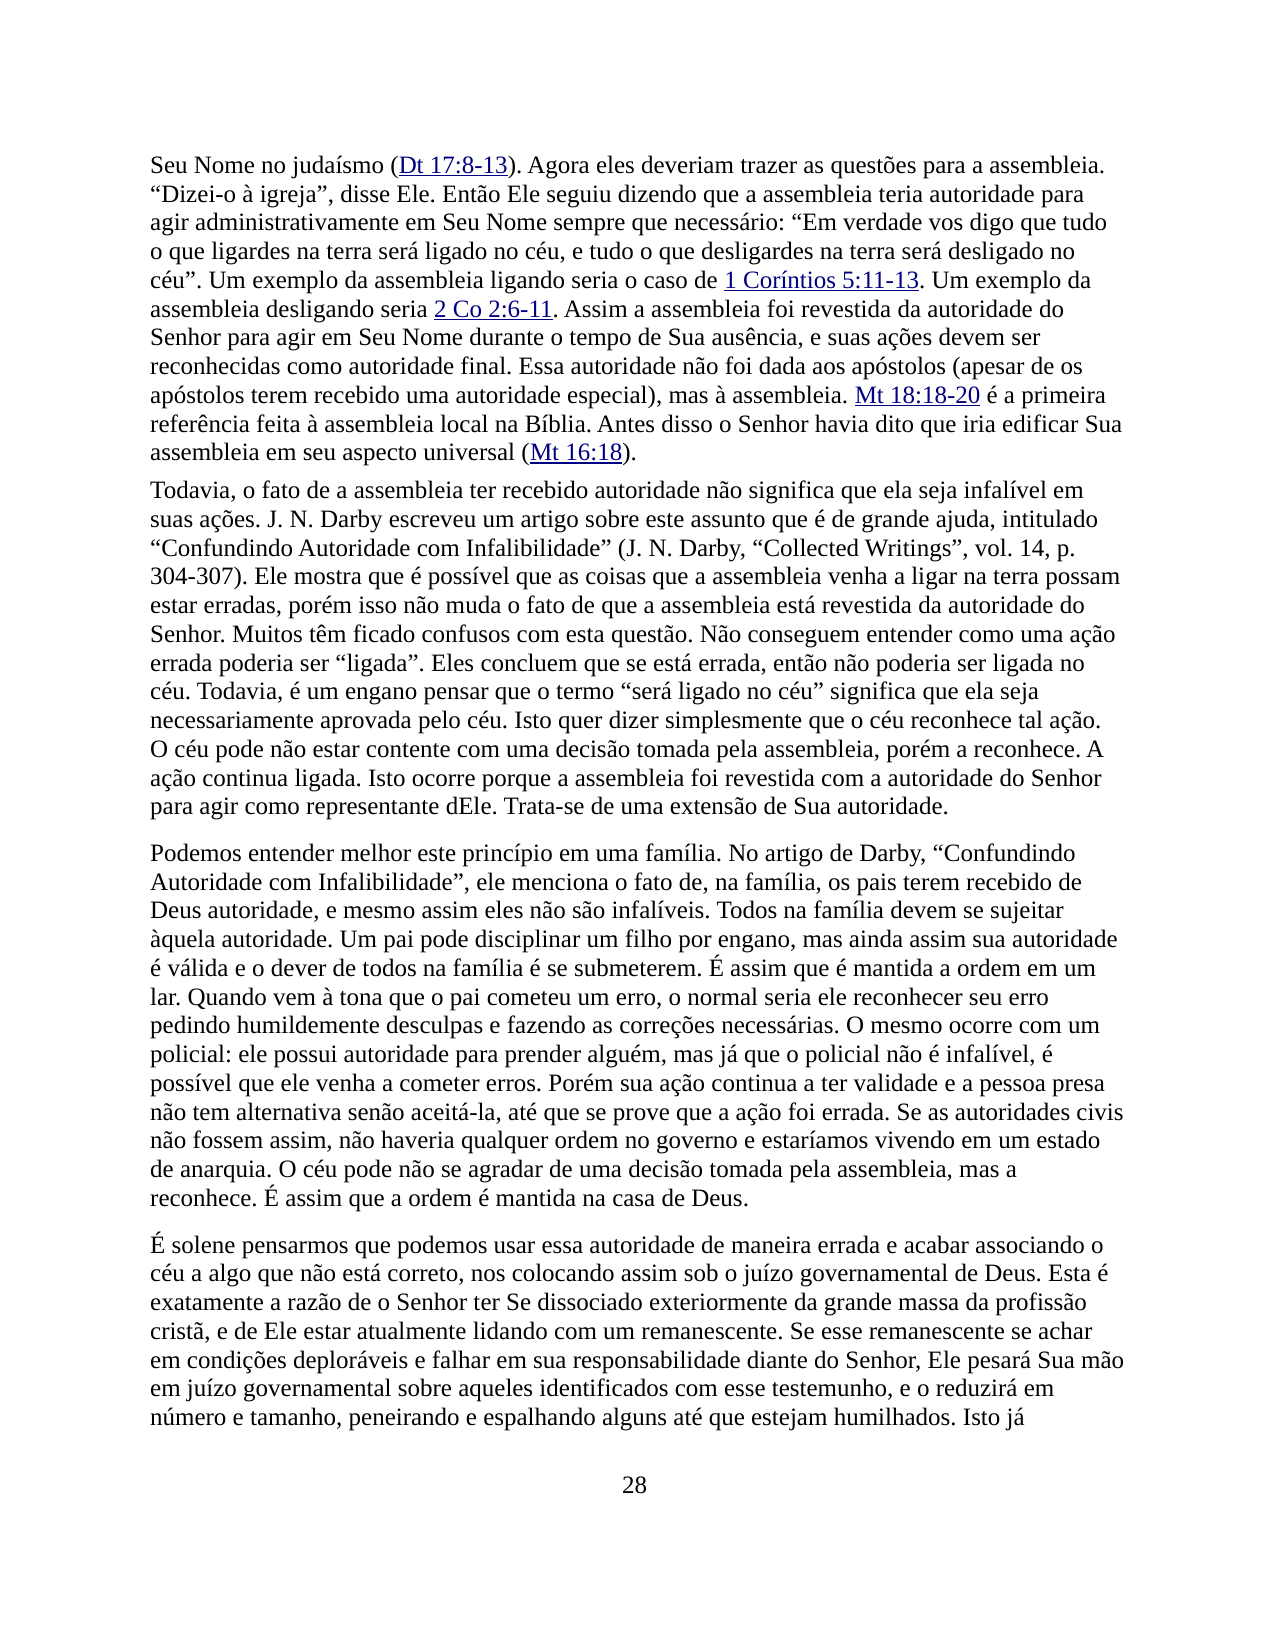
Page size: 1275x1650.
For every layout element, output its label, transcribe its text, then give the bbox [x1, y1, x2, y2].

text Seu Nome no judaísmo (Dt 17:8-13). Agora eles deveriam trazer as questões para a assembleia. “Dizei-o à igreja”, disse Ele. Então Ele seguiu dizendo que a assembleia teria autoridade para agir administrativamente em Seu Nome sempre que necessário: “Em verdade vos digo que tudo o que ligardes na terra será ligado no céu, e tudo o que desligardes na terra será desligado no céu”. Um exemplo da assembleia ligando seria o caso de 1 Coríntios 5:11-13. Um exemplo da assembleia desligando seria 2 Co 2:6-11. Assim a assembleia foi revestida da autoridade do Senhor para agir em Seu Nome durante o tempo de Sua ausência, e suas ações devem ser reconhecidas como autoridade final. Essa autoridade não foi dada aos apóstolos (apesar de os apóstolos terem recebido uma autoridade especial), mas à assembleia. Mt 18:18-20 é a primeira referência feita à assembleia local na Bíblia. Antes disso o Senhor havia dito que iria edificar Sua assembleia em seu aspecto universal (Mt 16:18). [150, 150, 1125, 466]
text Podemos entender melhor este princípio em uma família. No artigo de Darby, “Confundindo Autoridade com Infalibilidade”, ele menciona o fato de, na família, os pais terem recebido de Deus autoridade, e mesmo assim eles não são infalíveis. Todos na família devem se sujeitar àquela autoridade. Um pai pode disciplinar um filho por engano, mas ainda assim sua autoridade é válida e o dever de todos na família é se submeterem. É assim que é mantida a ordem em um lar. Quando vem à tona que o pai cometeu um erro, o normal seria ele reconhecer seu erro pedindo humildemente desculpas e fazendo as correções necessárias. O mesmo ocorre com um policial: ele possui autoridade para prender alguém, mas já que o policial não é infalível, é possível que ele venha a cometer erros. Porém sua ação continua a ter validade e a pessoa presa não tem alternativa senão aceitá-la, até que se prove que a ação foi errada. Se as autoridades civis não fossem assim, não haveria qualquer ordem no governo e estaríamos vivendo em um estado de anarquia. O céu pode não se agradar de uma decisão tomada pela assembleia, mas a reconhece. É assim que a ordem é mantida na casa de Deus. [150, 838, 1125, 1212]
text Todavia, o fato de a assembleia ter recebido autoridade não significa que ela seja infalível em suas ações. J. N. Darby escreveu um artigo sobre este assunto que é de grande ajuda, intitulado “Confundindo Autoridade com Infalibilidade” (J. N. Darby, “Collected Writings”, vol. 14, p. 304-307). Ele mostra que é possível que as coisas que a assembleia venha a ligar na terra possam estar erradas, porém isso não muda o fato de que a assembleia está revestida da autoridade do Senhor. Muitos têm ficado confusos com esta questão. Não conseguem entender como uma ação errada poderia ser “ligada”. Eles concluem que se está errada, então não poderia ser ligada no céu. Todavia, é um engano pensar que o termo “será ligado no céu” significa que ela seja necessariamente aprovada pelo céu. Isto quer dizer simplesmente que o céu reconhece tal ação. O céu pode não estar contente com uma decisão tomada pela assembleia, porém a reconhece. A ação continua ligada. Isto ocorre porque a assembleia foi revestida com a autoridade do Senhor para agir como representante dEle. Trata-se de uma extensão de Sua autoridade. [150, 475, 1125, 820]
text É solene pensarmos que podemos usar essa autoridade de maneira errada e acabar associando o céu a algo que não está correto, nos colocando assim sob o juízo governamental de Deus. Esta é exatamente a razão de o Senhor ter Se dissociado exteriormente da grande massa da profissão cristã, e de Ele estar atualmente lidando com um remanescente. Se esse remanescente se achar em condições deploráveis e falhar em sua responsabilidade diante do Senhor, Ele pesará Sua mão em juízo governamental sobre aqueles identificados com esse testemunho, e o reduzirá em número e tamanho, peneirando e espalhando alguns até que estejam humilhados. Isto já [150, 1230, 1125, 1431]
